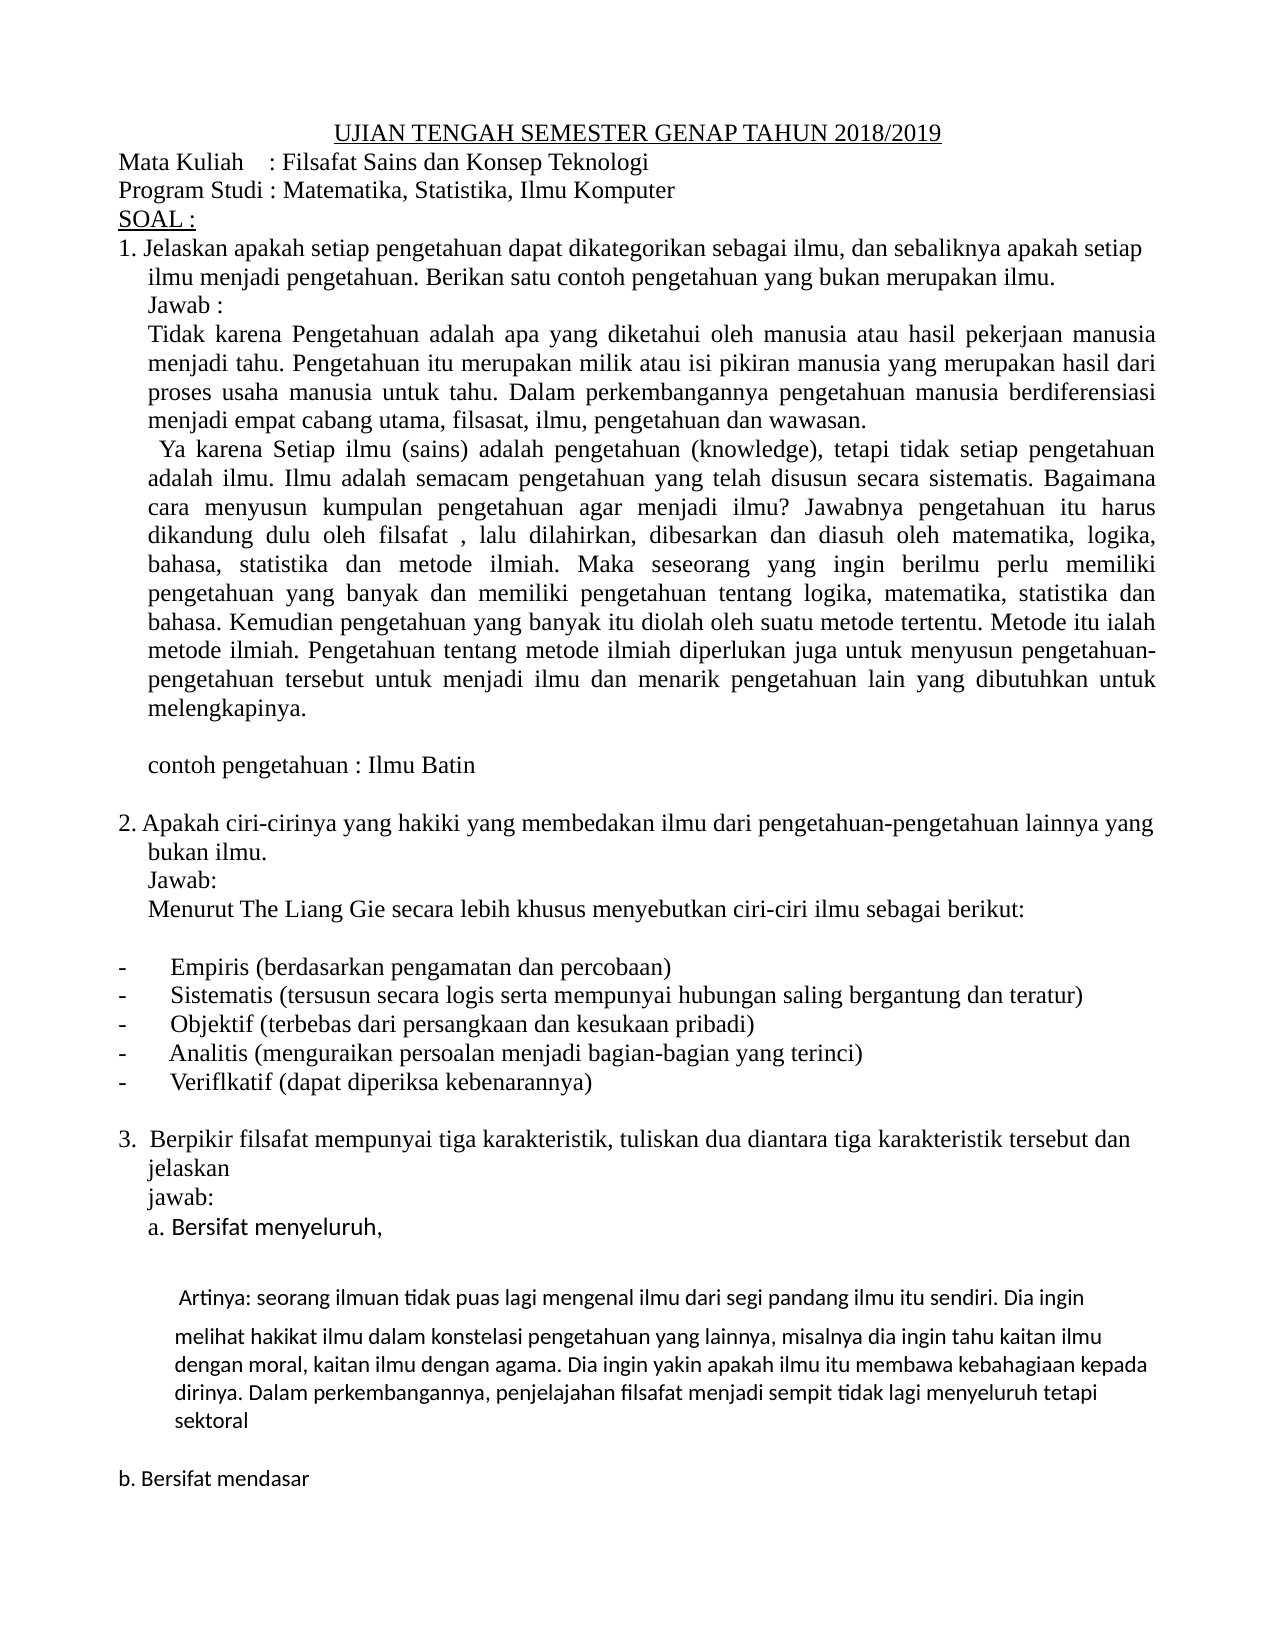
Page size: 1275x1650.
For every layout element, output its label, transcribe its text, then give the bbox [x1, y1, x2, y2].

text contoh pengetahuan : Ilmu Batin [118, 751, 1157, 779]
text SOAL : [118, 204, 1157, 233]
text - Empiris (berdasarkan pengamatan dan percobaan) [118, 952, 1157, 981]
text - Objektif (terbebas dari persangkaan dan kesukaan pribadi) [118, 1009, 1157, 1038]
text Jawab: [118, 866, 1157, 894]
title b. Bersifat mendasar [118, 1464, 1157, 1492]
text - Veriflkatif (dapat diperiksa kebenarannya) [118, 1067, 1157, 1096]
text 2. Apakah ciri-cirinya yang hakiki yang membedakan ilmu dari pengetahuan-pengetahuan lainnya yang bukan ilmu. [118, 808, 1157, 866]
text Tidak karena Pengetahuan adalah apa yang diketahui oleh manusia atau hasil pekerjaan manusia menjadi tahu. Pengetahuan itu merupakan milik atau isi pikiran manusia yang merupakan hasil dari proses usaha manusia untuk tahu. Dalam perkembangannya pengetahuan manusia berdiferensiasi menjadi empat cabang utama, filsasat, ilmu, pengetahuan dan wawasan. [118, 319, 1157, 434]
text 3. Berpikir filsafat mempunyai tiga karakteristik, tuliskan dua diantara tiga karakteristik tersebut dan jelaskan [118, 1124, 1157, 1182]
title Artinya: seorang ilmuan tidak puas lagi mengenal ilmu dari segi pandang ilmu itu sendiri. Dia ingin melihat hakikat ilmu dalam konstelasi pengetahuan yang lainnya, misalnya dia ingin tahu kaitan ilmu dengan moral, kaitan ilmu dengan agama. Dia ingin yakin apakah ilmu itu membawa kebahagiaan kepada dirinya. Dalam perkembangannya, penjelajahan filsafat menjadi sempit tidak lagi menyeluruh tetapi sektoral [118, 1241, 1157, 1434]
text - Sistematis (tersusun secara logis serta mempunyai hubungan saling bergantung dan teratur) [118, 981, 1157, 1009]
text - Analitis (menguraikan persoalan menjadi bagian-bagian yang terinci) [118, 1038, 1157, 1067]
text Menurut The Liang Gie secara lebih khusus menyebutkan ciri-ciri ilmu sebagai berikut: [118, 894, 1157, 923]
text Mata Kuliah : Filsafat Sains dan Konsep Teknologi [118, 147, 1157, 176]
text 1. Jelaskan apakah setiap pengetahuan dapat dikategorikan sebagai ilmu, dan sebaliknya apakah setiap ilmu menjadi pengetahuan. Berikan satu contoh pengetahuan yang bukan merupakan ilmu. [118, 233, 1157, 291]
text Jawab : [118, 291, 1157, 319]
text jawab: [118, 1182, 1157, 1211]
text UJIAN TENGAH SEMESTER GENAP TAHUN 2018/2019 [118, 118, 1157, 147]
text Program Studi : Matematika, Statistika, Ilmu Komputer [118, 176, 1157, 204]
text Ya karena Setiap ilmu (sains) adalah pengetahuan (knowledge), tetapi tidak setiap pengetahuan adalah ilmu. Ilmu adalah semacam pengetahuan yang telah disusun secara sistematis. Bagaimana cara menyusun kumpulan pengetahuan agar menjadi ilmu? Jawabnya pengetahuan itu harus dikandung dulu oleh filsafat , lalu dilahirkan, dibesarkan dan diasuh oleh matematika, logika, bahasa, statistika dan metode ilmiah. Maka seseorang yang ingin berilmu perlu memiliki pengetahuan yang banyak dan memiliki pengetahuan tentang logika, matematika, statistika dan bahasa. Kemudian pengetahuan yang banyak itu diolah oleh suatu metode tertentu. Metode itu ialah metode ilmiah. Pengetahuan tentang metode ilmiah diperlukan juga untuk menyusun pengetahuan-pengetahuan tersebut untuk menjadi ilmu dan menarik pengetahuan lain yang dibutuhkan untuk melengkapinya. [118, 434, 1157, 722]
text a. Bersifat menyeluruh, [118, 1211, 1157, 1241]
